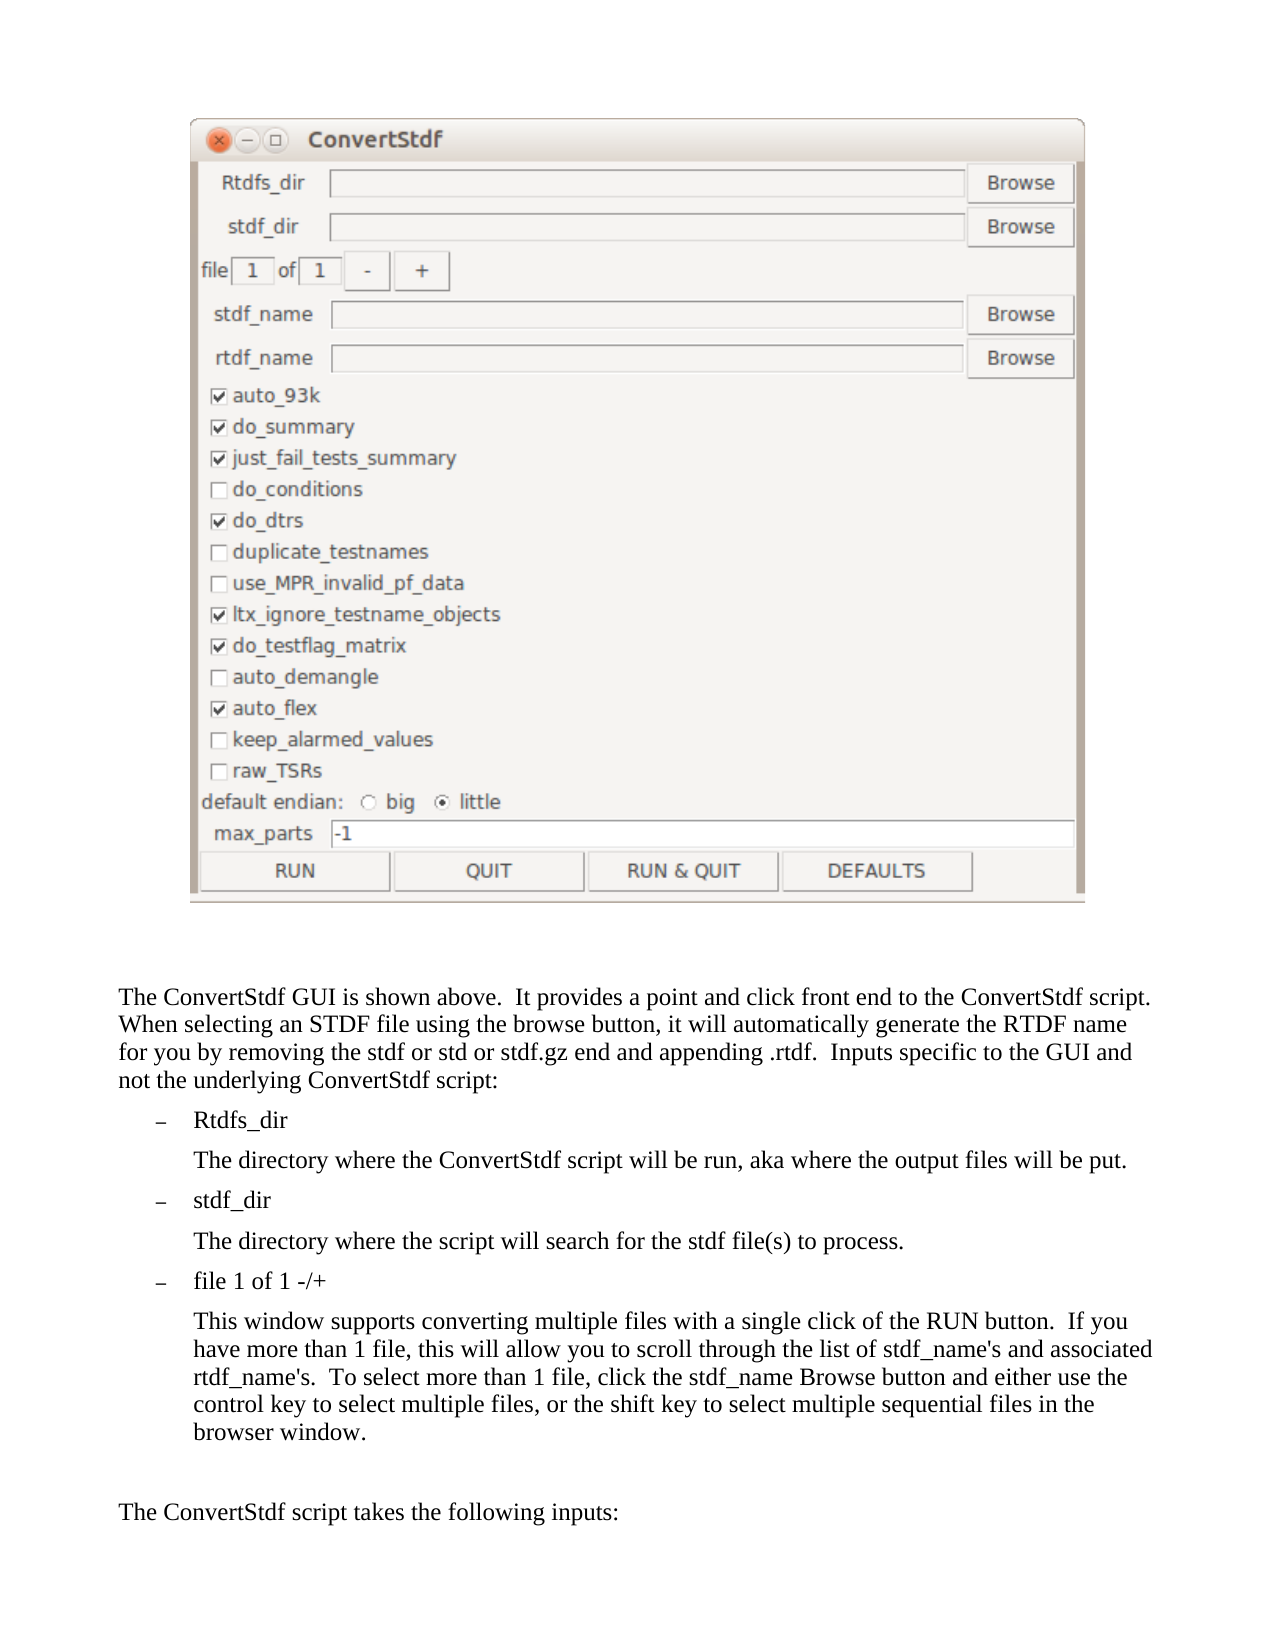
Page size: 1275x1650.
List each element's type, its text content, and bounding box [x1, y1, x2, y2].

list This window supports converting multiple files with a single click of the RUN button. If you have more than 1 file, this will allow you to scroll through the list of stdf_name's and associated rtdf_name's. To select more than 1 file, click the stdf_name Browse button and either use the control key to select multiple files, or the shift key to select multiple sequential files in the browser window. [156, 1307, 1157, 1446]
list Rtdfs_dir [156, 1106, 1157, 1134]
list The directory where the ConvertStdf script will be run, aka where the output files will be put. [156, 1146, 1157, 1174]
picture [190, 118, 1086, 903]
list file 1 of 1 -/+ [156, 1267, 1157, 1295]
list stdf_dir [156, 1187, 1157, 1214]
list The directory where the script will search for the stdf file(s) to process. [156, 1227, 1157, 1254]
text The ConvertStdf script takes the following inputs: [118, 1498, 1157, 1526]
text The ConvertStdf GUI is shown above. It provides a point and click front end to the ConvertStdf script. When selecting an STDF file using the browse button, it will automatically generate the RTDF name for you by removing the stdf or std or stdf.gz end and appending .rtdf. Inputs specific to the GUI and not the underlying ConvertStdf script: [118, 983, 1157, 1094]
